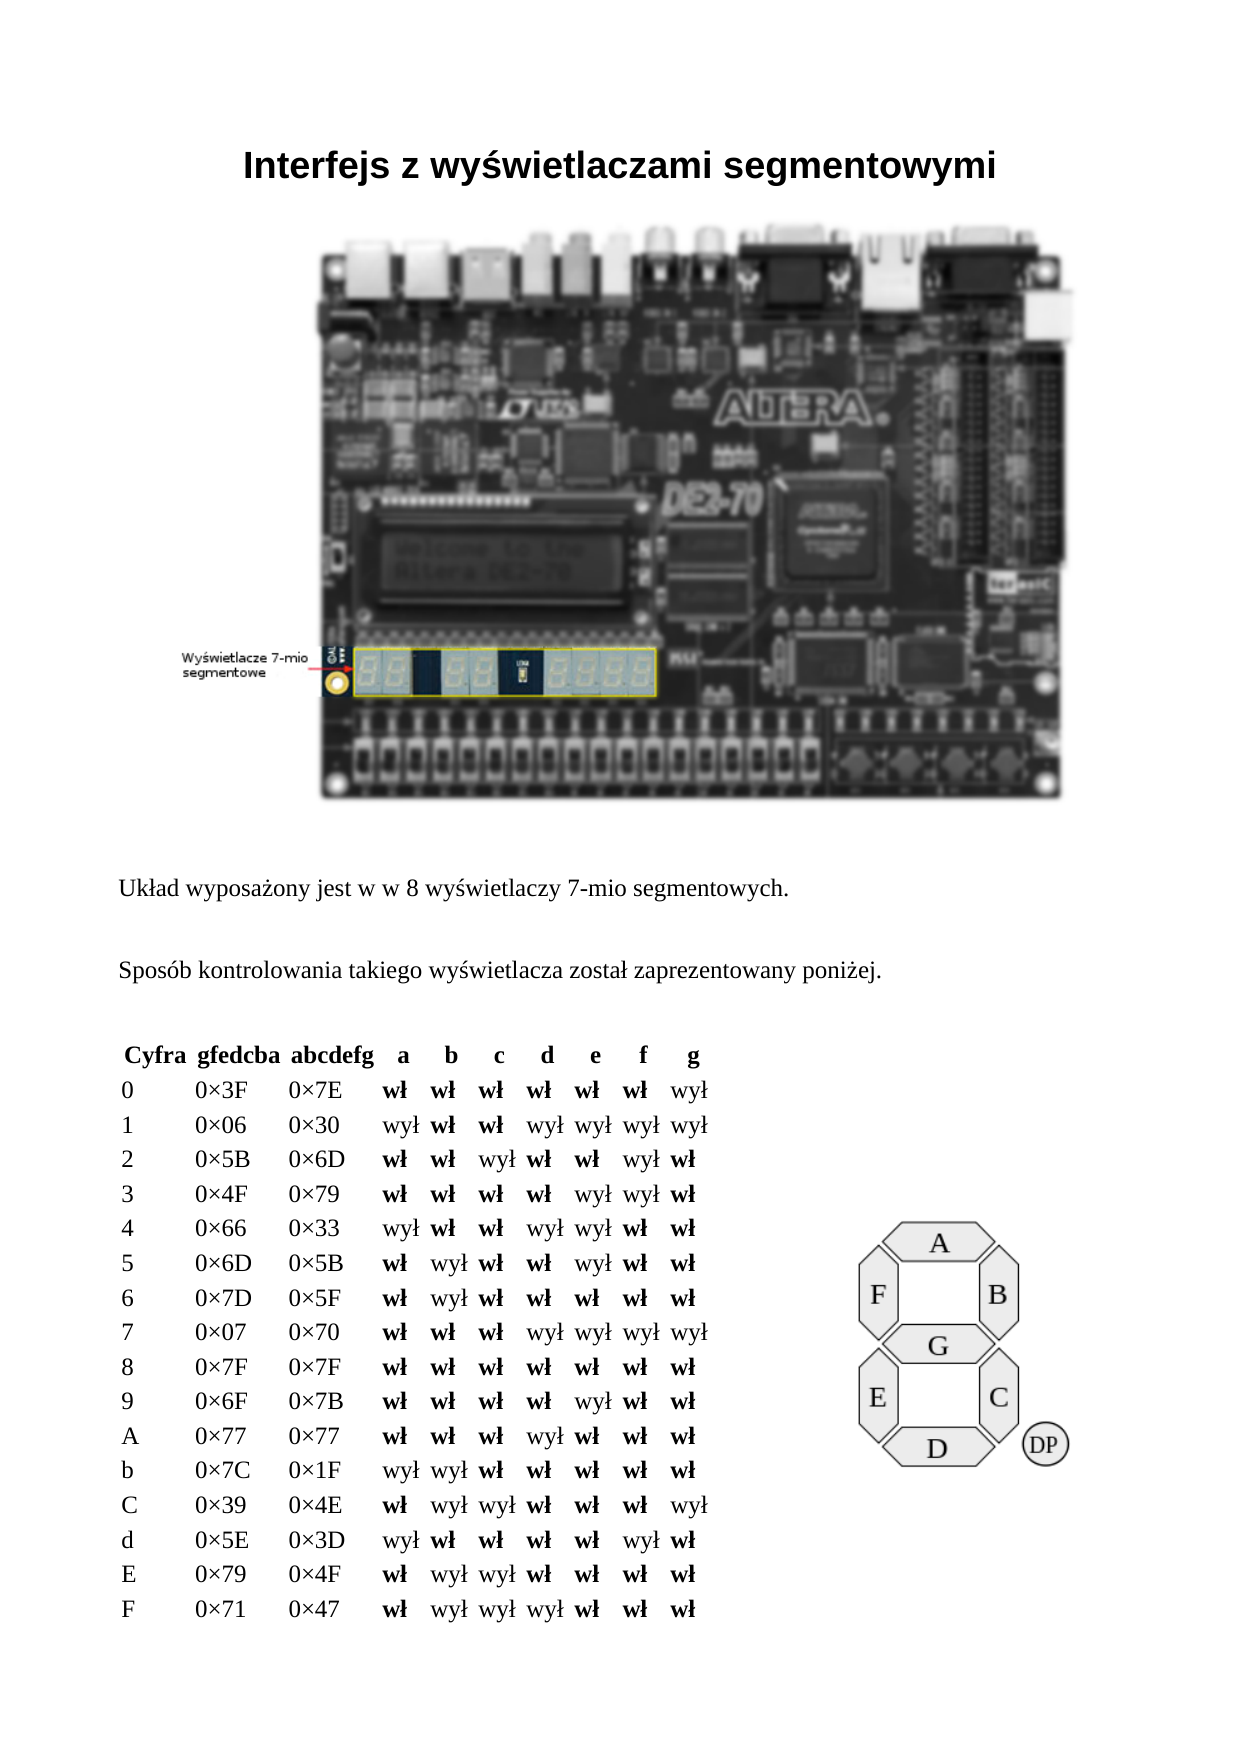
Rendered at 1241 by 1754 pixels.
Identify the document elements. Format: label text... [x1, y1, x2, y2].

table_cell 0×33 [285, 1211, 379, 1245]
table_cell wył [475, 1141, 523, 1176]
table_cell wył [571, 1107, 619, 1141]
table_cell 0×1F [285, 1453, 379, 1487]
table_cell wł [571, 1453, 619, 1487]
table_cell wł [379, 1384, 427, 1418]
table_cell wył [667, 1072, 719, 1107]
table_cell wył [427, 1245, 475, 1280]
table_cell 0 [118, 1072, 192, 1107]
table_cell wł [475, 1280, 523, 1314]
table_cell 0×07 [192, 1314, 285, 1349]
table_cell 0×5B [285, 1245, 379, 1280]
table_cell wł [571, 1349, 619, 1383]
table_cell wł [667, 1418, 719, 1453]
table_cell wył [379, 1211, 427, 1245]
table_cell wł [619, 1453, 667, 1487]
table_cell 0×30 [285, 1107, 379, 1141]
table_cell wł [379, 1314, 427, 1349]
table_cell wł [619, 1418, 667, 1453]
table_cell wł [523, 1556, 571, 1591]
table_cell wł [379, 1176, 427, 1211]
table_cell 0×06 [192, 1107, 285, 1141]
table_cell wł [379, 1072, 427, 1107]
table_cell wł [427, 1314, 475, 1349]
table_cell 0×3F [192, 1072, 285, 1107]
table_cell wł [667, 1556, 719, 1591]
table_cell wył [427, 1280, 475, 1314]
table_cell 0×3D [285, 1522, 379, 1556]
table_cell wł [523, 1280, 571, 1314]
table_cell wł [475, 1522, 523, 1556]
table_cell wł [619, 1211, 667, 1245]
table_cell wł [619, 1487, 667, 1522]
table_cell wł [475, 1453, 523, 1487]
table_cell wł [379, 1591, 427, 1626]
table_cell 0×6F [192, 1384, 285, 1418]
table_cell 0×77 [192, 1418, 285, 1453]
table_cell 4 [118, 1211, 192, 1245]
table_header d [523, 1038, 571, 1072]
table_cell 0×71 [192, 1591, 285, 1626]
table_cell wł [619, 1349, 667, 1383]
table_cell 0×4F [192, 1176, 285, 1211]
table_header c [475, 1038, 523, 1072]
table_header a [379, 1038, 427, 1072]
table_cell 0×5F [285, 1280, 379, 1314]
table_cell 0×7F [192, 1349, 285, 1383]
table_cell wł [379, 1245, 427, 1280]
table_cell wł [523, 1072, 571, 1107]
table_header f [619, 1038, 667, 1072]
table_cell wł [667, 1522, 719, 1556]
table_cell wł [427, 1211, 475, 1245]
table_cell wył [475, 1487, 523, 1522]
table_header Cyfra [118, 1038, 192, 1072]
table_cell wł [523, 1487, 571, 1522]
subtitle Interfejs z wyświetlaczami segmentowymi [118, 143, 1122, 187]
table_cell wł [571, 1280, 619, 1314]
table_cell A [118, 1418, 192, 1453]
table_cell wył [571, 1176, 619, 1211]
table_cell d [118, 1522, 192, 1556]
table_cell 5 [118, 1245, 192, 1280]
table_cell 2 [118, 1141, 192, 1176]
table_cell wł [523, 1384, 571, 1418]
table_cell wył [379, 1107, 427, 1141]
table_cell wł [571, 1072, 619, 1107]
table_header b [427, 1038, 475, 1072]
table_cell wł [667, 1141, 719, 1176]
table_cell wył [667, 1487, 719, 1522]
table_cell C [118, 1487, 192, 1522]
table_cell 0×7B [285, 1384, 379, 1418]
table_cell F [118, 1591, 192, 1626]
table_cell wł [475, 1349, 523, 1383]
table_cell wł [379, 1280, 427, 1314]
table_cell wł [667, 1211, 719, 1245]
table_cell wł [571, 1141, 619, 1176]
table_cell wył [571, 1314, 619, 1349]
table_cell wł [427, 1107, 475, 1141]
picture [756, 1151, 1132, 1527]
table_cell wył [667, 1107, 719, 1141]
table_cell 0×5B [192, 1141, 285, 1176]
table_cell wł [667, 1245, 719, 1280]
table_cell wł [619, 1556, 667, 1591]
table_cell wł [475, 1072, 523, 1107]
table_cell wył [427, 1487, 475, 1522]
table_cell wł [427, 1176, 475, 1211]
text Sposób kontrolowania takiego wyświetlacza został zaprezentowany poniżej. [118, 955, 1122, 984]
table_cell wł [667, 1349, 719, 1383]
table_cell wł [667, 1453, 719, 1487]
table_cell wył [523, 1591, 571, 1626]
table_header g [667, 1038, 719, 1072]
table_cell wł [475, 1211, 523, 1245]
table_cell wył [571, 1211, 619, 1245]
table_cell wł [619, 1072, 667, 1107]
table_cell 1 [118, 1107, 192, 1141]
table_cell wł [523, 1245, 571, 1280]
table_cell 9 [118, 1384, 192, 1418]
table_cell 3 [118, 1176, 192, 1211]
table_cell wł [523, 1522, 571, 1556]
table_header e [571, 1038, 619, 1072]
table_cell wł [619, 1280, 667, 1314]
table_cell wył [619, 1314, 667, 1349]
table_cell wł [571, 1591, 619, 1626]
table_cell wł [427, 1418, 475, 1453]
table_cell 0×77 [285, 1418, 379, 1453]
table_cell wł [523, 1176, 571, 1211]
table_cell wł [379, 1487, 427, 1522]
table_cell wł [475, 1384, 523, 1418]
table_cell 6 [118, 1280, 192, 1314]
table_cell wył [523, 1211, 571, 1245]
table_cell wł [571, 1522, 619, 1556]
table_cell wył [571, 1384, 619, 1418]
table_cell 0×5E [192, 1522, 285, 1556]
text Układ wyposażony jest w w 8 wyświetlaczy 7-mio segmentowych. [118, 873, 1122, 901]
table_cell wł [475, 1245, 523, 1280]
table_cell 0×47 [285, 1591, 379, 1626]
table_cell wł [523, 1453, 571, 1487]
table_cell wł [475, 1314, 523, 1349]
table_cell 0×70 [285, 1314, 379, 1349]
table_cell 0×6D [192, 1245, 285, 1280]
table_cell wył [523, 1107, 571, 1141]
table_cell wył [427, 1591, 475, 1626]
table_cell 0×66 [192, 1211, 285, 1245]
table_cell wł [427, 1141, 475, 1176]
table_cell 0×6D [285, 1141, 379, 1176]
table_cell wł [475, 1107, 523, 1141]
table_cell wł [379, 1349, 427, 1383]
table_cell wył [619, 1141, 667, 1176]
table_cell 0×39 [192, 1487, 285, 1522]
table_cell wł [571, 1418, 619, 1453]
table_cell 0×7E [285, 1072, 379, 1107]
table_cell 0×7C [192, 1453, 285, 1487]
table_cell wł [475, 1176, 523, 1211]
table_cell wł [475, 1418, 523, 1453]
table_cell 0×4E [285, 1487, 379, 1522]
table_cell wł [427, 1349, 475, 1383]
table_cell wył [619, 1522, 667, 1556]
table_cell wł [667, 1591, 719, 1626]
table_cell wł [427, 1384, 475, 1418]
table_cell b [118, 1453, 192, 1487]
table_cell wł [523, 1349, 571, 1383]
table_cell 0×7D [192, 1280, 285, 1314]
table_cell wł [667, 1280, 719, 1314]
table_cell 0×4F [285, 1556, 379, 1591]
table_cell 0×7F [285, 1349, 379, 1383]
table_cell E [118, 1556, 192, 1591]
table_cell wył [475, 1556, 523, 1591]
picture [120, 211, 1125, 832]
table_cell wł [427, 1522, 475, 1556]
table_cell 0×79 [192, 1556, 285, 1591]
table_cell wł [379, 1141, 427, 1176]
table_cell wył [427, 1453, 475, 1487]
table_cell wył [427, 1556, 475, 1591]
table_cell wył [379, 1522, 427, 1556]
table_cell wł [667, 1176, 719, 1211]
table_header abcdefg [285, 1038, 379, 1072]
table_cell 7 [118, 1314, 192, 1349]
table_cell wył [379, 1453, 427, 1487]
table_header gfedcba [192, 1038, 285, 1072]
table_cell wył [475, 1591, 523, 1626]
table_cell wł [619, 1384, 667, 1418]
table_cell 0×79 [285, 1176, 379, 1211]
table_cell wł [571, 1556, 619, 1591]
table_cell wł [523, 1141, 571, 1176]
table_cell wł [619, 1591, 667, 1626]
table_cell wł [379, 1556, 427, 1591]
table_cell wył [619, 1107, 667, 1141]
table_cell wył [523, 1314, 571, 1349]
table_cell wł [571, 1487, 619, 1522]
table_cell wył [523, 1418, 571, 1453]
table_cell wył [571, 1245, 619, 1280]
table_cell wł [619, 1245, 667, 1280]
table_cell wył [619, 1176, 667, 1211]
table_cell wył [667, 1314, 719, 1349]
table_cell wł [427, 1072, 475, 1107]
table_cell 8 [118, 1349, 192, 1383]
table_cell wł [667, 1384, 719, 1418]
table_cell wł [379, 1418, 427, 1453]
